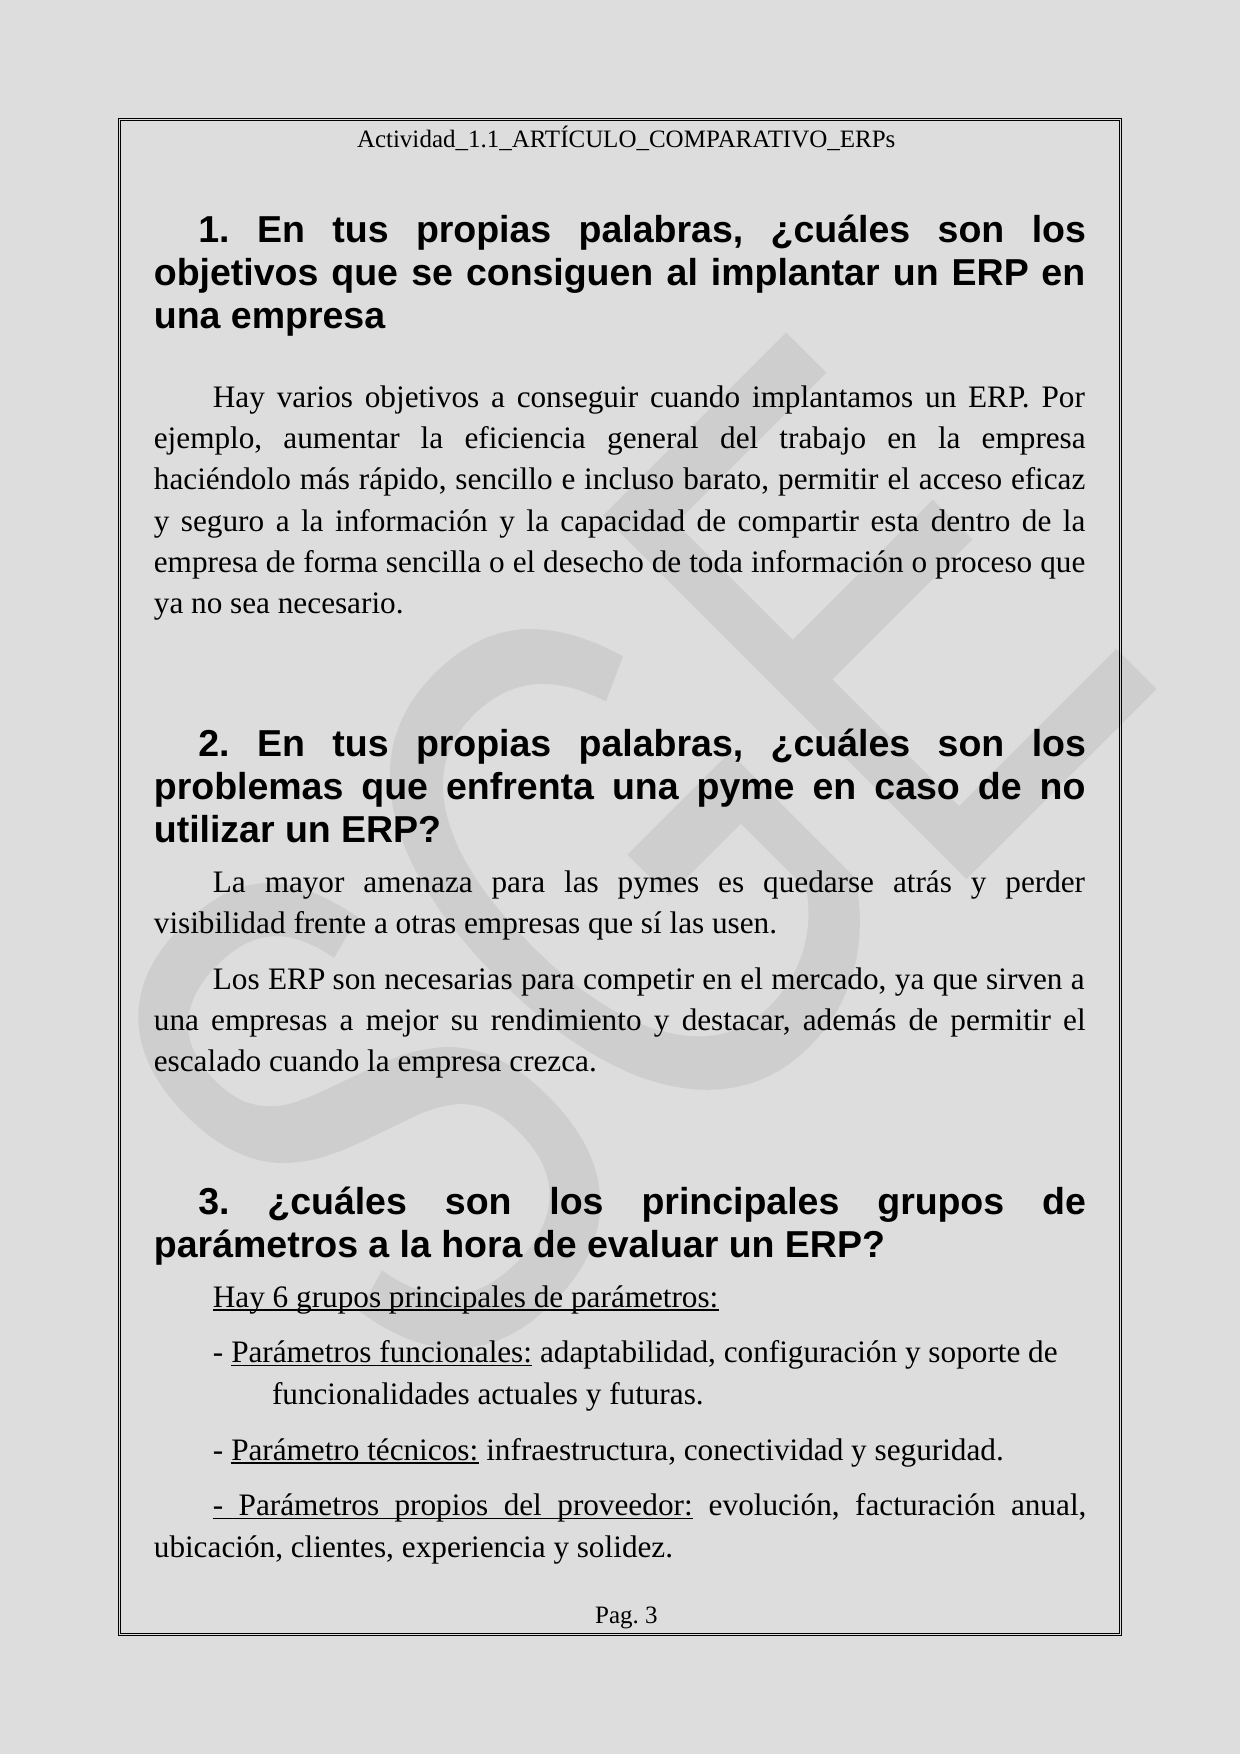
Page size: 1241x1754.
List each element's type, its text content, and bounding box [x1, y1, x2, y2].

text Hay varios objetivos a conseguir cuando implantamos un ERP. Por ejemplo, aumentar la eficiencia general del trabajo en la empresa haciéndolo más rápido, sencillo e incluso barato, permitir el acceso eficaz y seguro a la información y la capacidad de compartir esta dentro de la empresa de forma sencilla o el desecho de toda información o proceso que ya no sea necesario. [682, 378, 1087, 620]
text Los ERP son necesarias para competir en el mercado, ya que sirven a una empresas a mejor su rendimiento y destacar, además de permitir el escalado cuando la empresa crezca. [548, 960, 799, 1036]
text - Parámetro técnicos: infraestructura, conectividad y seguridad. [154, 1431, 1087, 1467]
text La mayor amenaza para las pymes es quedarse atrás y perder visibilidad frente a otras empresas que sí las usen. [154, 863, 462, 940]
text Hay 6 grupos principales de parámetros: [154, 1278, 377, 1314]
subtitle 1. En tus propias palabras, ¿cuáles son los objetivos que se consiguen al implantar un ERP en una empresa [154, 207, 1087, 337]
subtitle 2. En tus propias palabras, ¿cuáles son los problemas que enfrenta una pyme en caso de no utilizar un ERP? [154, 721, 405, 850]
subtitle 3. ¿cuáles son los principales grupos de parámetros a la hora de evaluar un ERP? [584, 1179, 1087, 1265]
text Los ERP son necesarias para competir en el mercado, ya que sirven a una empresas a mejor su rendimiento y destacar, además de permitir el escalado cuando la empresa crezca. [767, 960, 1087, 1078]
subtitle 2. En tus propias palabras, ¿cuáles son los problemas que enfrenta una pyme en caso de no utilizar un ERP? [875, 721, 1043, 805]
text La mayor amenaza para las pymes es quedarse atrás y perder visibilidad frente a otras empresas que sí las usen. [468, 863, 808, 940]
text La mayor amenaza para las pymes es quedarse atrás y perder visibilidad frente a otras empresas que sí las usen. [842, 863, 1087, 940]
text Hay 6 grupos principales de parámetros: [396, 1278, 496, 1295]
subtitle 2. En tus propias palabras, ¿cuáles son los problemas que enfrenta una pyme en caso de no utilizar un ERP? [443, 721, 936, 850]
text Hay 6 grupos principales de parámetros: [548, 1278, 1087, 1314]
text Hay varios objetivos a conseguir cuando implantamos un ERP. Por ejemplo, aumentar la eficiencia general del trabajo en la empresa haciéndolo más rápido, sencillo e incluso barato, permitir el acceso eficaz y seguro a la información y la capacidad de compartir esta dentro de la empresa de forma sencilla o el desecho de toda información o proceso que ya no sea necesario. [154, 378, 739, 620]
subtitle 3. ¿cuáles son los principales grupos de parámetros a la hora de evaluar un ERP? [154, 1179, 549, 1265]
subtitle 2. En tus propias palabras, ¿cuáles son los problemas que enfrenta una pyme en caso de no utilizar un ERP? [997, 760, 1087, 850]
text Los ERP son necesarias para competir en el mercado, ya que sirven a una empresas a mejor su rendimiento y destacar, además de permitir el escalado cuando la empresa crezca. [189, 960, 640, 1078]
text - Parámetros funcionales: adaptabilidad, configuración y soporte de funcionalidades actuales y futuras. [154, 1334, 1087, 1411]
text - Parámetros propios del proveedor: evolución, facturación anual, ubicación, clientes, experiencia y solidez. [154, 1487, 1087, 1564]
